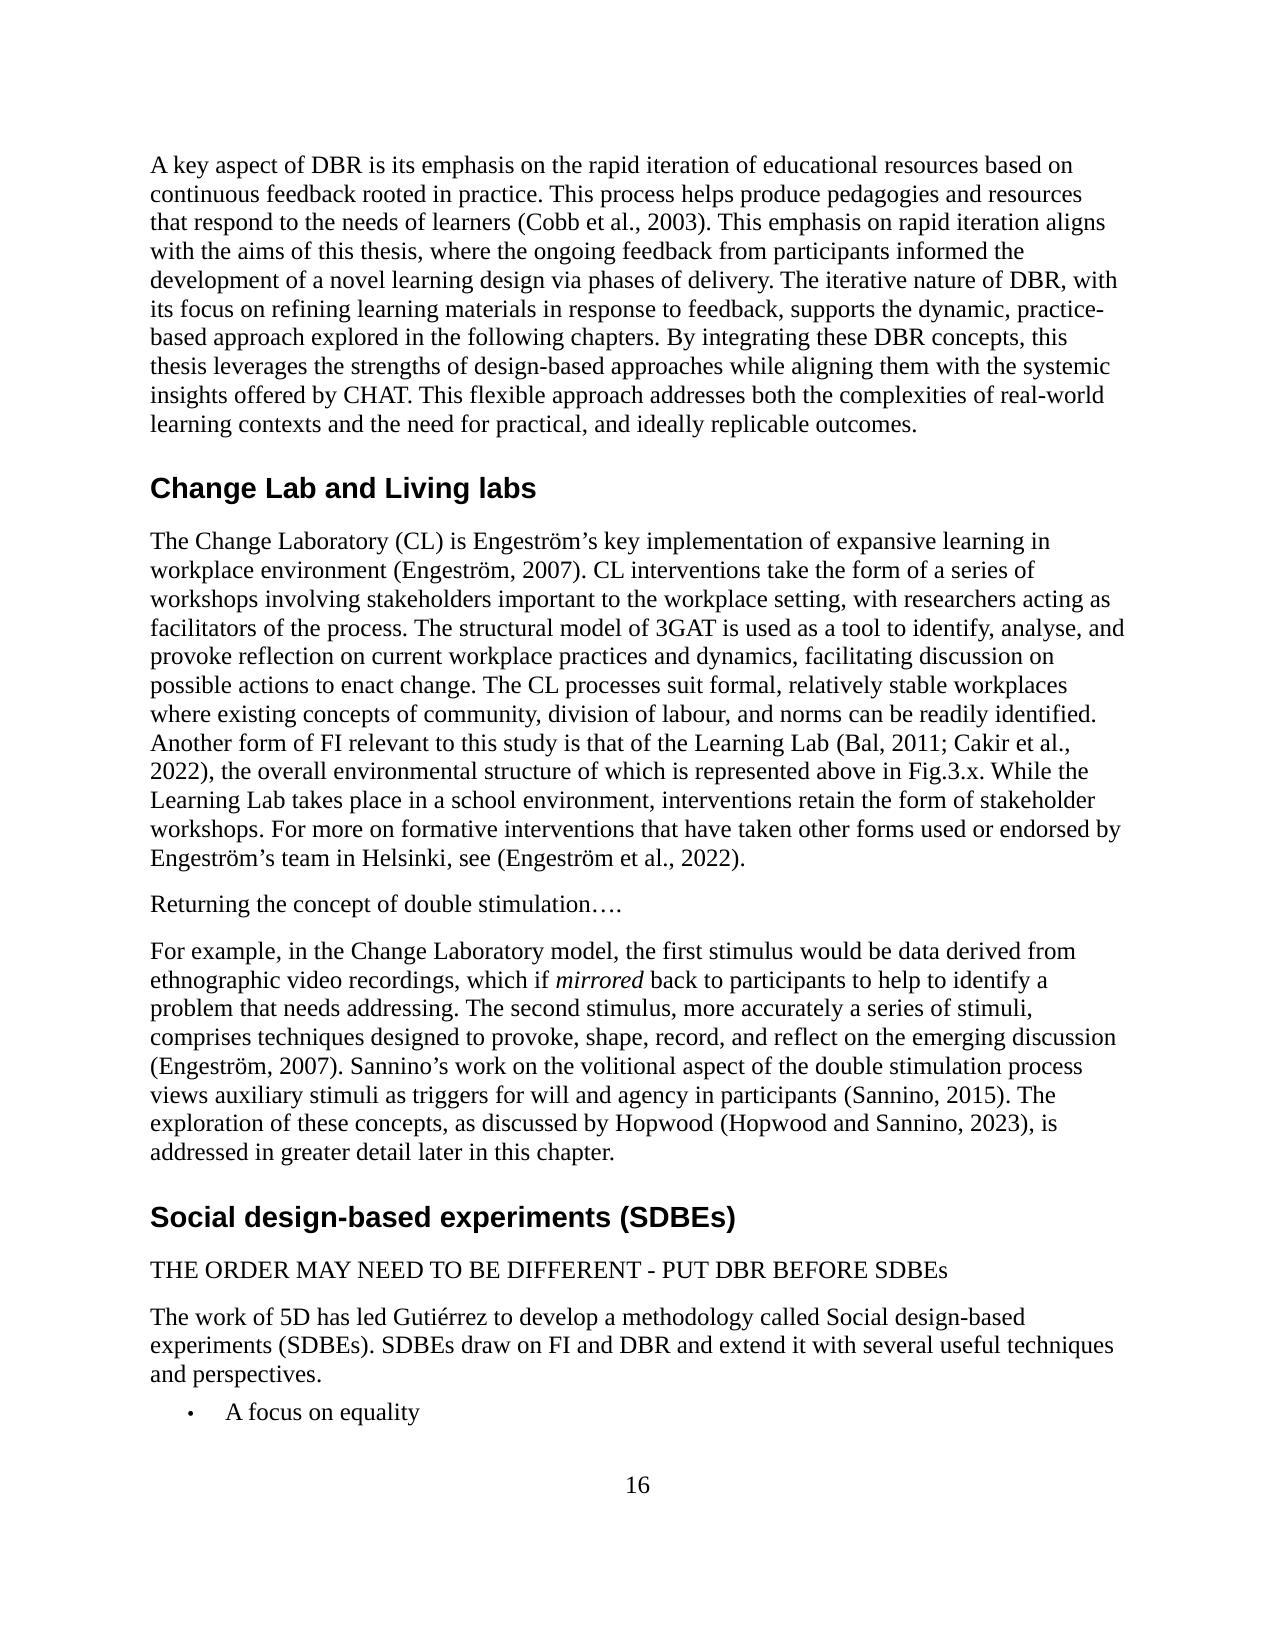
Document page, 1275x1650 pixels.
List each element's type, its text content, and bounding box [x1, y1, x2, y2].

text The Change Laboratory (CL) is Engeström’s key implementation of expansive learning in workplace environment (Engeström, 2007). CL interventions take the form of a series of workshops involving stakeholders important to the workplace setting, with researchers acting as facilitators of the process. The structural model of 3GAT is used as a tool to identify, analyse, and provoke reflection on current workplace practices and dynamics, facilitating discussion on possible actions to enact change. The CL processes suit formal, relatively stable workplaces where existing concepts of community, division of labour, and norms can be readily identified. Another form of FI relevant to this study is that of the Learning Lab (Bal, 2011; Cakir et al., 2022), the overall environmental structure of which is represented above in Fig.3.x. While the Learning Lab takes place in a school environment, interventions retain the form of stakeholder workshops. For more on formative interventions that have taken other forms used or endorsed by Engeström’s team in Helsinki, see (Engeström et al., 2022). [150, 526, 1125, 871]
text For example, in the Change Laboratory model, the first stimulus would be data derived from ethnographic video recordings, which if mirrored back to participants to help to identify a problem that needs addressing. The second stimulus, more accurately a series of stimuli, comprises techniques designed to provoke, shape, record, and reflect on the emerging discussion (Engeström, 2007). Sannino’s work on the volitional aspect of the double stimulation process views auxiliary stimuli as triggers for will and agency in participants (Sannino, 2015). The exploration of these concepts, as discussed by Hopwood (Hopwood and Sannino, 2023), is addressed in greater detail later in this chapter. [150, 936, 1125, 1166]
subtitle Change Lab and Living labs [150, 471, 1125, 505]
text The work of 5D has led Gutiérrez to develop a methodology called Social design-based experiments (SDBEs). SDBEs draw on FI and DBR and extend it with several useful techniques and perspectives. [150, 1302, 1125, 1388]
text Returning the concept of double stimulation…. [150, 889, 1125, 918]
subtitle Social design-based experiments (SDBEs) [150, 1200, 1125, 1233]
text THE ORDER MAY NEED TO BE DIFFERENT - PUT DBR BEFORE SDBEs [150, 1255, 1125, 1284]
text A key aspect of DBR is its emphasis on the rapid iteration of educational resources based on continuous feedback rooted in practice. This process helps produce pedagogies and resources that respond to the needs of learners (Cobb et al., 2003). This emphasis on rapid iteration aligns with the aims of this thesis, where the ongoing feedback from participants informed the development of a novel learning design via phases of delivery. The iterative nature of DBR, with its focus on refining learning materials in response to feedback, supports the dynamic, practice-based approach explored in the following chapters. By integrating these DBR concepts, this thesis leverages the strengths of design-based approaches while aligning them with the systemic insights offered by CHAT. This flexible approach addresses both the complexities of real-world learning contexts and the need for practical, and ideally replicable outcomes. [150, 150, 1125, 437]
list A focus on equality [187, 1397, 1125, 1426]
